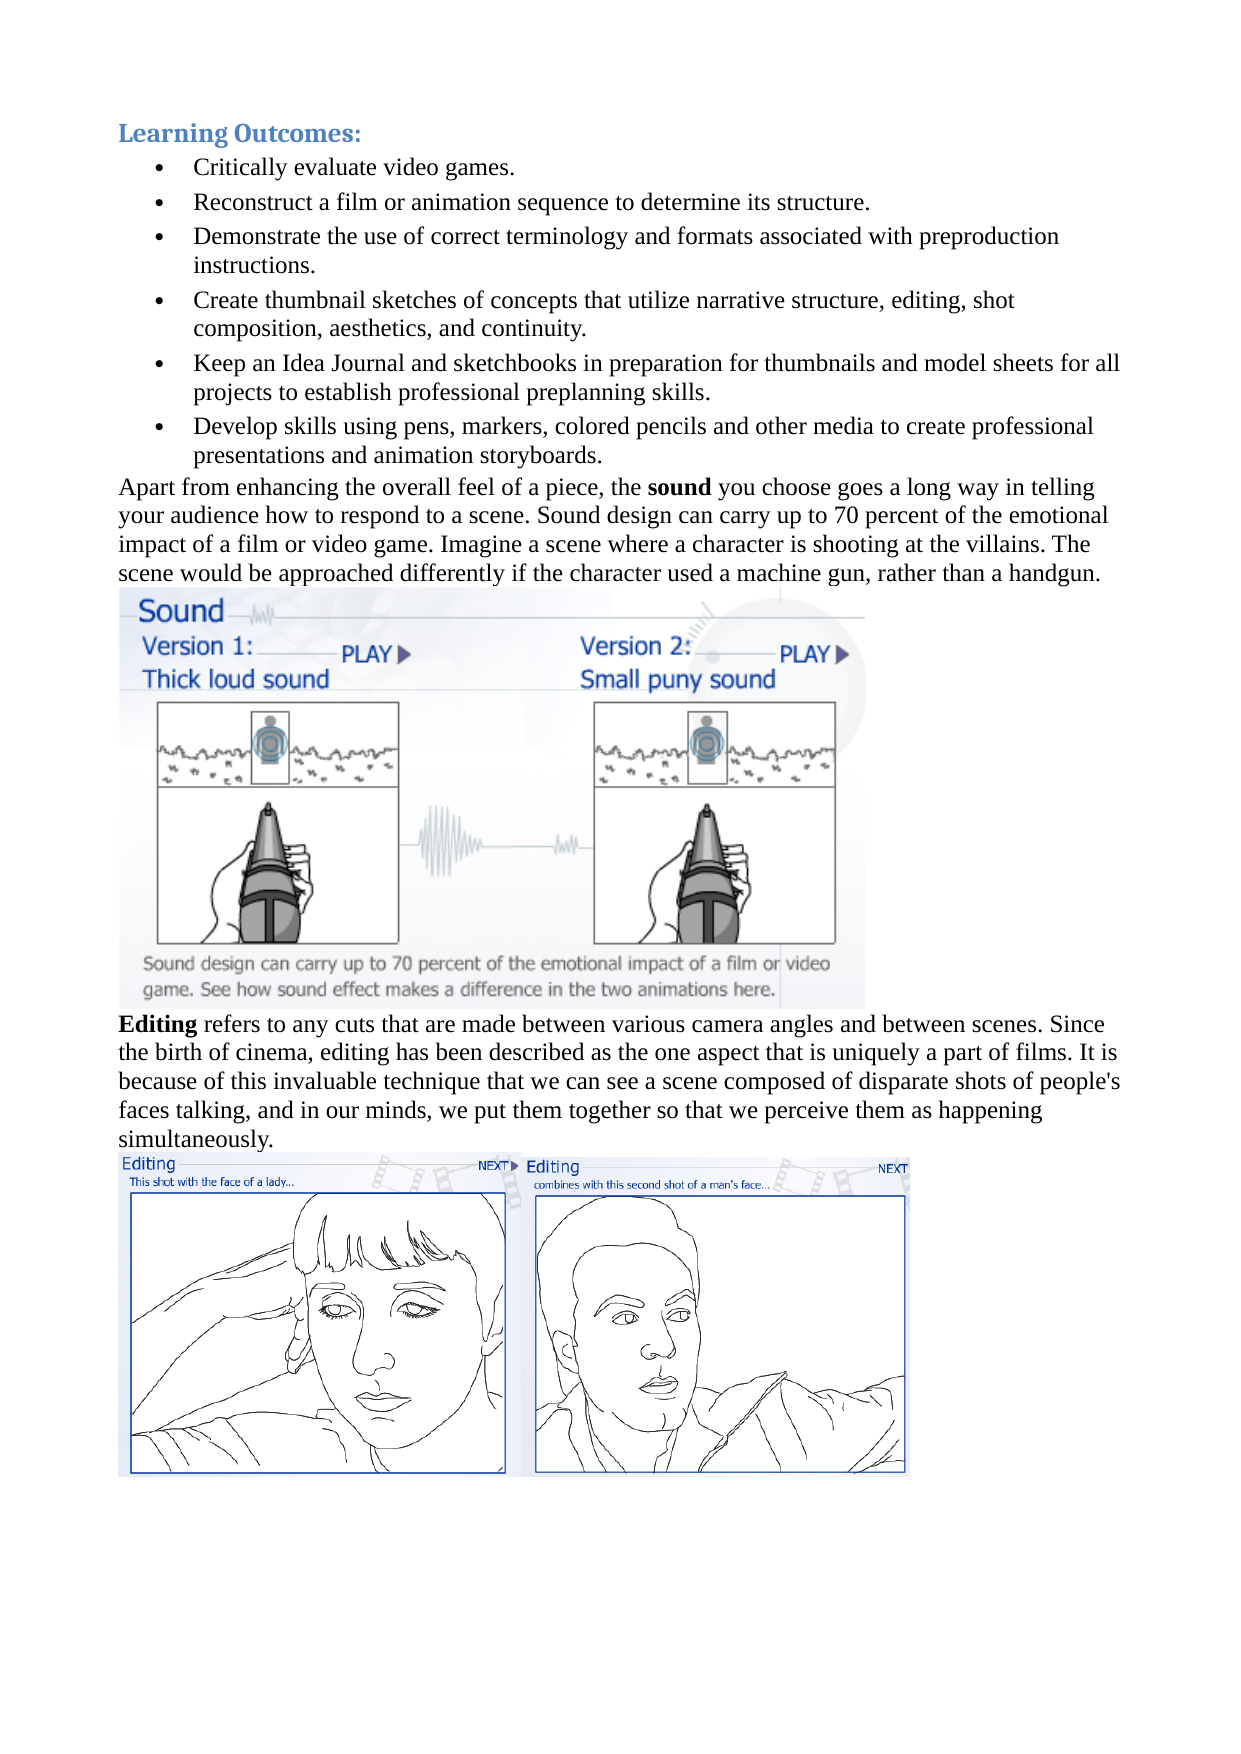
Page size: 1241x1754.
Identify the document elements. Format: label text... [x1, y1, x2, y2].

picture [118, 1152, 911, 1477]
list Critically evaluate video games. [156, 152, 1122, 181]
text Apart from enhancing the overall feel of a piece, the sound you choose goes a long way in telling your audience how to respond to a scene. Sound design can carry up to 70 percent of the emotional impact of a film or video game. Imagine a scene where a character is shooting at the villains. The scene would be approached differently if the character used a machine gun, rather than a handgun. [118, 472, 1122, 587]
picture [118, 586, 865, 1009]
subtitle Learning Outcomes: [118, 118, 1122, 149]
text Editing refers to any cuts that are made between various camera angles and between scenes. Since the birth of cinema, editing has been described as the one aspect that is uniquely a part of films. It is because of this invaluable technique that we can see a scene composed of disparate shots of people's faces talking, and in our minds, we put them together so that we perceive them as happening simultaneously. [118, 1009, 1122, 1152]
list Create thumbnail sketches of concepts that utilize narrative structure, editing, shot composition, aesthetics, and continuity. [156, 285, 1122, 342]
list Keep an Idea Journal and sketchbooks in preparation for thumbnails and model sheets for all projects to establish professional preplanning skills. [156, 348, 1122, 406]
list Reconstruct a film or animation sequence to determine its structure. [156, 187, 1122, 216]
list Demonstrate the use of correct terminology and formats associated with preproduction instructions. [156, 221, 1122, 279]
list Develop skills using pens, markers, colored pencils and other media to create professional presentations and animation storyboards. [156, 411, 1122, 469]
